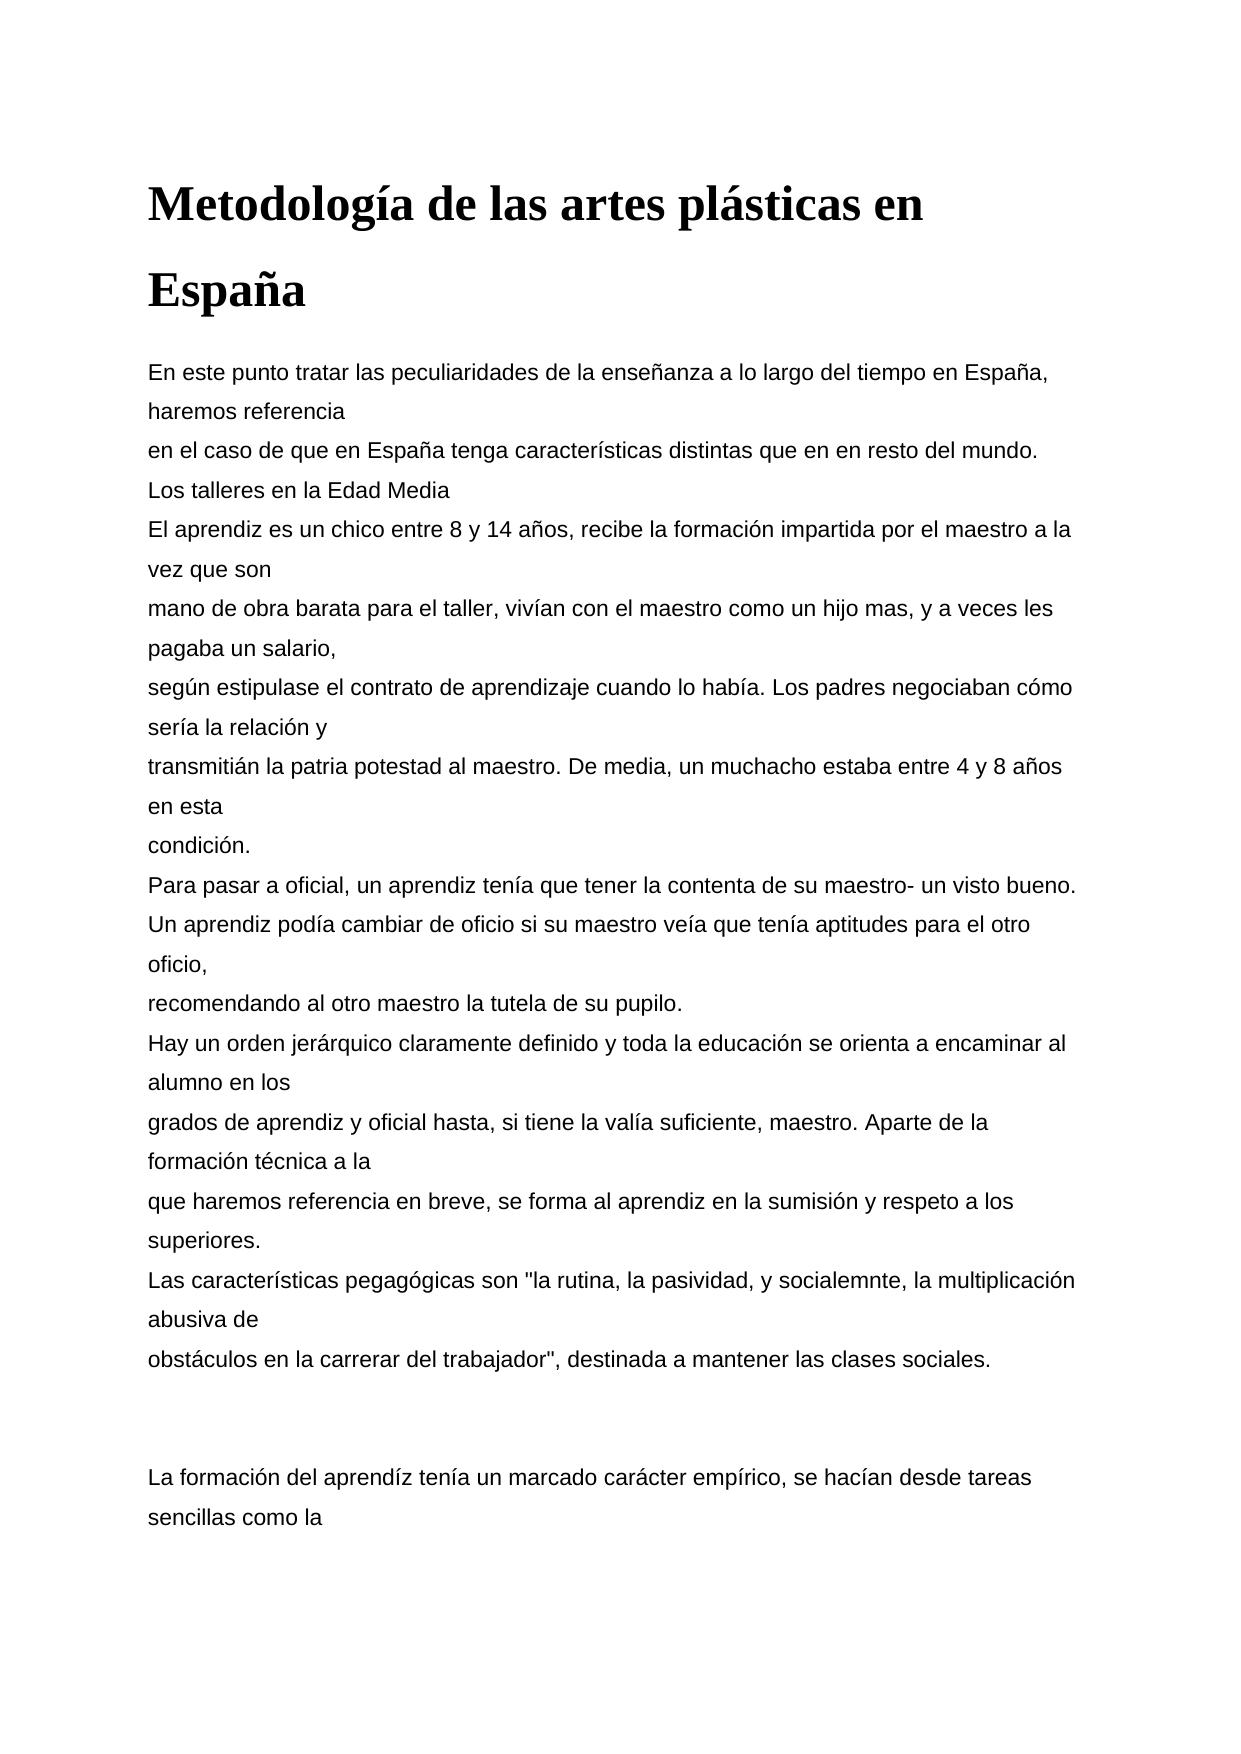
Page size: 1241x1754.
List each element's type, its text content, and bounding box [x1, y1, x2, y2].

text transmitián la patria potestad al maestro. De media, un muchacho estaba entre 4 y 8 años en esta [148, 753, 1093, 819]
text Un aprendiz podía cambiar de oficio si su maestro veía que tenía aptitudes para el otro oficio, [148, 911, 1093, 977]
text Las características pegagógicas son "la rutina, la pasividad, y socialemnte, la multiplicación abusiva de [148, 1267, 1093, 1332]
text grados de aprendiz y oficial hasta, si tiene la valía suficiente, maestro. Aparte de la formación técnica a la [148, 1109, 1093, 1174]
text El aprendiz es un chico entre 8 y 14 años, recibe la formación impartida por el maestro a la vez que son [148, 516, 1093, 582]
text condición. [148, 832, 1093, 859]
text recomendando al otro maestro la tutela de su pupilo. [148, 990, 1093, 1017]
text mano de obra barata para el taller, vivían con el maestro como un hijo mas, y a veces les pagaba un salario, [148, 595, 1093, 661]
text que haremos referencia en breve, se forma al aprendiz en la sumisión y respeto a los superiores. [148, 1188, 1093, 1253]
text En este punto tratar las peculiaridades de la enseñanza a lo largo del tiempo en España, haremos referencia [148, 358, 1093, 424]
text Los talleres en la Edad Media [148, 477, 1093, 503]
text obstáculos en la carrerar del trabajador", destinada a mantener las clases sociales. [148, 1346, 1093, 1372]
subtitle Metodología de las artes plásticas en España [148, 173, 1093, 317]
text en el caso de que en España tenga características distintas que en en resto del mundo. [148, 437, 1093, 464]
text según estipulase el contrato de aprendizaje cuando lo había. Los padres negociaban cómo sería la relación y [148, 674, 1093, 740]
text Hay un orden jerárquico claramente definido y toda la educación se orienta a encaminar al alumno en los [148, 1030, 1093, 1096]
text Para pasar a oficial, un aprendiz tenía que tener la contenta de su maestro- un visto bueno. [148, 872, 1093, 898]
text La formación del aprendíz tenía un marcado carácter empírico, se hacían desde tareas sencillas como la [148, 1464, 1093, 1530]
